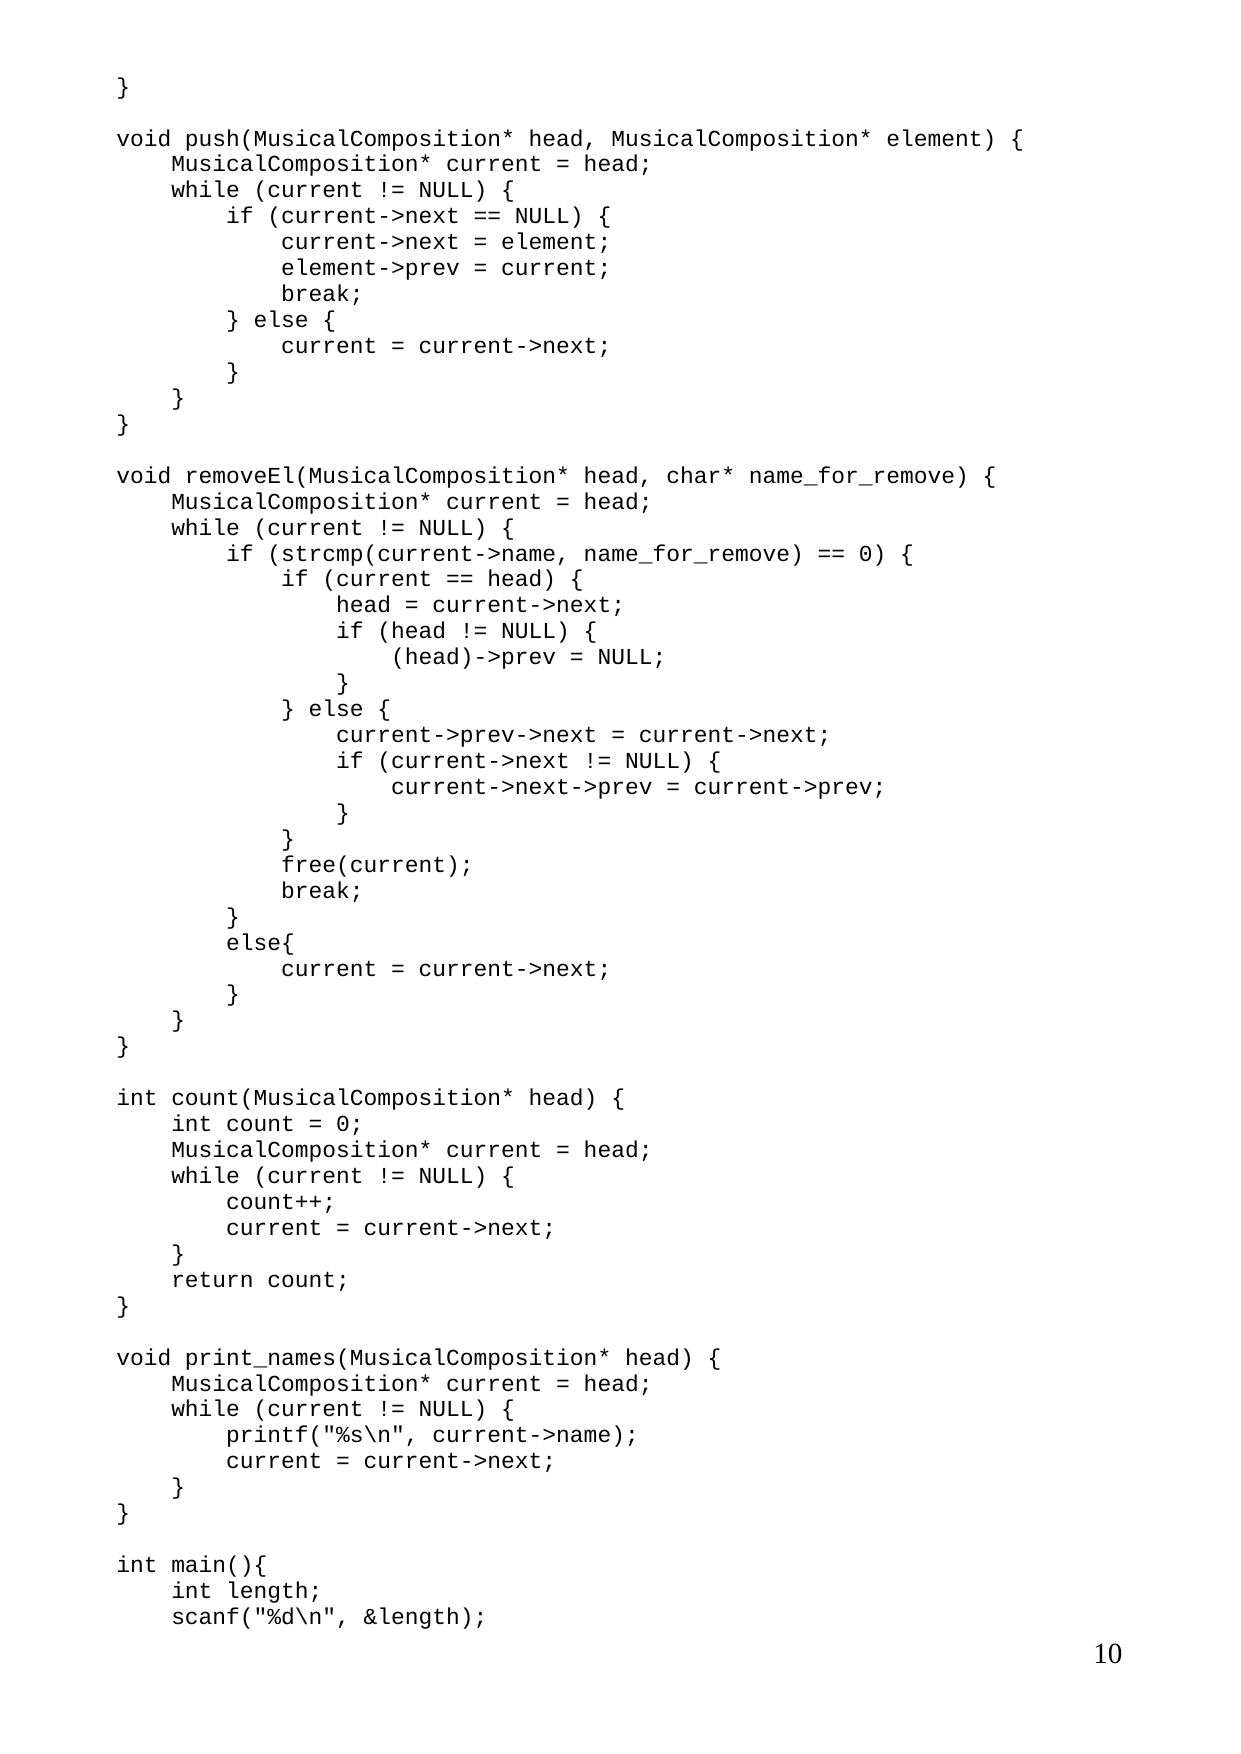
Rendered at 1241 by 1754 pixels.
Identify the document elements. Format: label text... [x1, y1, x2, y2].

text } [116, 827, 1124, 853]
text } [116, 1476, 1124, 1502]
text } [116, 1242, 1124, 1268]
text current->prev->next = current->next; [116, 723, 1124, 749]
text if (current->next != NULL) { [116, 749, 1124, 775]
text } [116, 801, 1124, 827]
text head = current->next; [116, 594, 1124, 620]
text current = current->next; [116, 334, 1124, 360]
text if (strcmp(current->name, name_for_remove) == 0) { [116, 542, 1124, 568]
text } [116, 1502, 1124, 1527]
text void push(MusicalComposition* head, MusicalComposition* element) { [116, 127, 1124, 153]
text while (current != NULL) { [116, 516, 1124, 542]
text int count = 0; [116, 1112, 1124, 1138]
text int count(MusicalComposition* head) { [116, 1087, 1124, 1112]
text void print_names(MusicalComposition* head) { [116, 1346, 1124, 1372]
text current = current->next; [116, 957, 1124, 983]
text while (current != NULL) { [116, 179, 1124, 205]
text } [116, 386, 1124, 412]
text return count; [116, 1268, 1124, 1294]
text } [116, 360, 1124, 386]
text while (current != NULL) { [116, 1398, 1124, 1424]
text current = current->next; [116, 1216, 1124, 1242]
text MusicalComposition* current = head; [116, 1138, 1124, 1164]
text printf("%s\n", current->name); [116, 1424, 1124, 1450]
text void removeEl(MusicalComposition* head, char* name_for_remove) { [116, 464, 1124, 490]
text } [116, 983, 1124, 1009]
text current->next->prev = current->prev; [116, 775, 1124, 801]
text } [116, 412, 1124, 438]
text } [116, 1009, 1124, 1035]
text current->next = element; [116, 231, 1124, 257]
text int main(){ [116, 1553, 1124, 1579]
text element->prev = current; [116, 257, 1124, 282]
text (head)->prev = NULL; [116, 646, 1124, 672]
text if (current == head) { [116, 568, 1124, 594]
text MusicalComposition* current = head; [116, 490, 1124, 516]
text break; [116, 282, 1124, 308]
text free(current); [116, 853, 1124, 879]
text } [116, 672, 1124, 697]
text MusicalComposition* current = head; [116, 153, 1124, 179]
text if (current->next == NULL) { [116, 205, 1124, 231]
text } [116, 75, 1124, 101]
text MusicalComposition* current = head; [116, 1372, 1124, 1398]
text } [116, 1035, 1124, 1061]
text } else { [116, 697, 1124, 723]
text } [116, 1294, 1124, 1320]
text break; [116, 879, 1124, 905]
text scanf("%d\n", &length); [116, 1605, 1124, 1631]
text while (current != NULL) { [116, 1164, 1124, 1190]
text } else { [116, 308, 1124, 334]
text } [116, 905, 1124, 931]
text count++; [116, 1190, 1124, 1216]
text int length; [116, 1579, 1124, 1605]
text else{ [116, 931, 1124, 957]
text current = current->next; [116, 1450, 1124, 1476]
text if (head != NULL) { [116, 620, 1124, 646]
